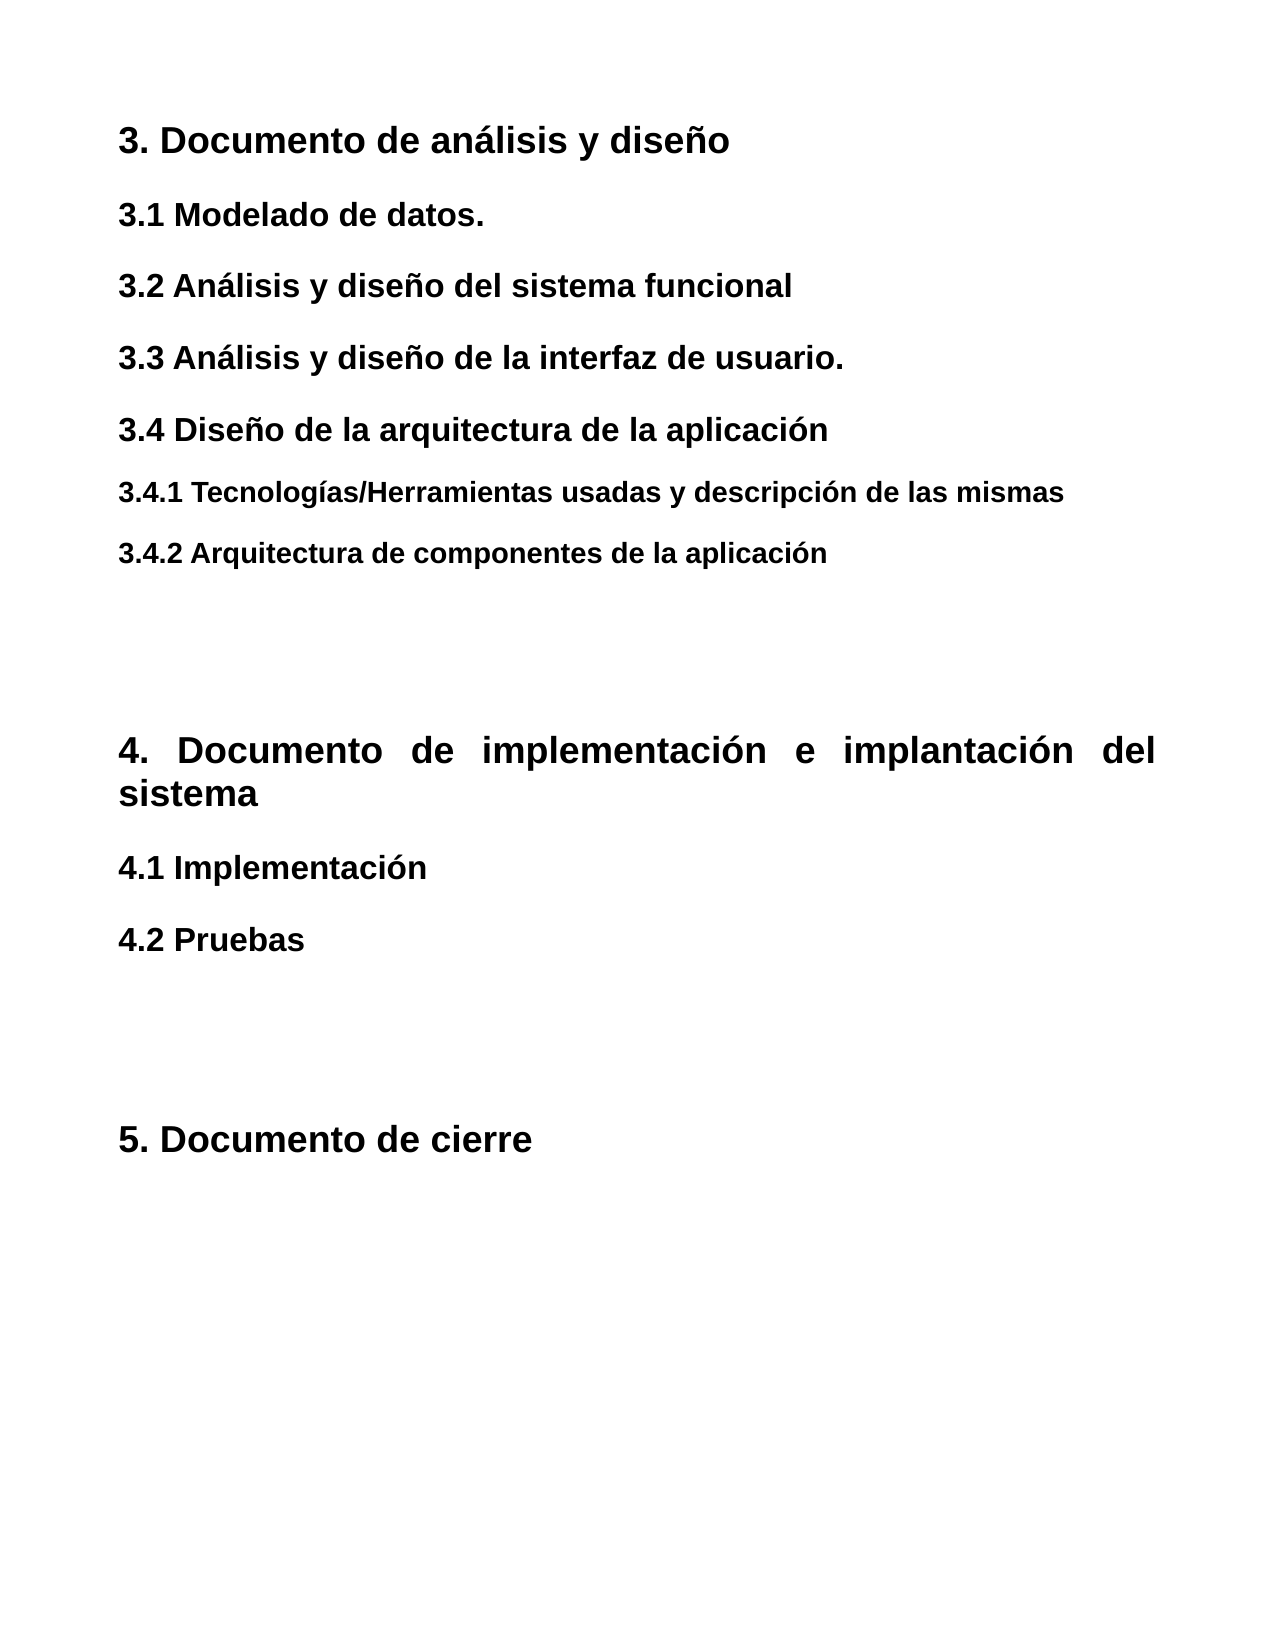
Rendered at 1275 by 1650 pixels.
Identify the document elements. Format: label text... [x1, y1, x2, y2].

subtitle 3.4.2 Arquitectura de componentes de la aplicación [118, 536, 1157, 569]
subtitle 4.2 Pruebas [118, 920, 1157, 958]
subtitle 4.1 Implementación [118, 848, 1157, 886]
subtitle 5. Documento de cierre [118, 1117, 1157, 1160]
subtitle 3. Documento de análisis y diseño [118, 118, 1157, 161]
subtitle 3.2 Análisis y diseño del sistema funcional [118, 266, 1157, 305]
subtitle 4. Documento de implementación e implantación del sistema [118, 728, 1157, 814]
subtitle 3.4.1 Tecnologías/Herramientas usadas y descripción de las mismas [118, 475, 1157, 509]
subtitle 3.3 Análisis y diseño de la interfaz de usuario. [118, 338, 1157, 377]
subtitle 3.1 Modelado de datos. [118, 194, 1157, 233]
subtitle 3.4 Diseño de la arquitectura de la aplicación [118, 410, 1157, 448]
